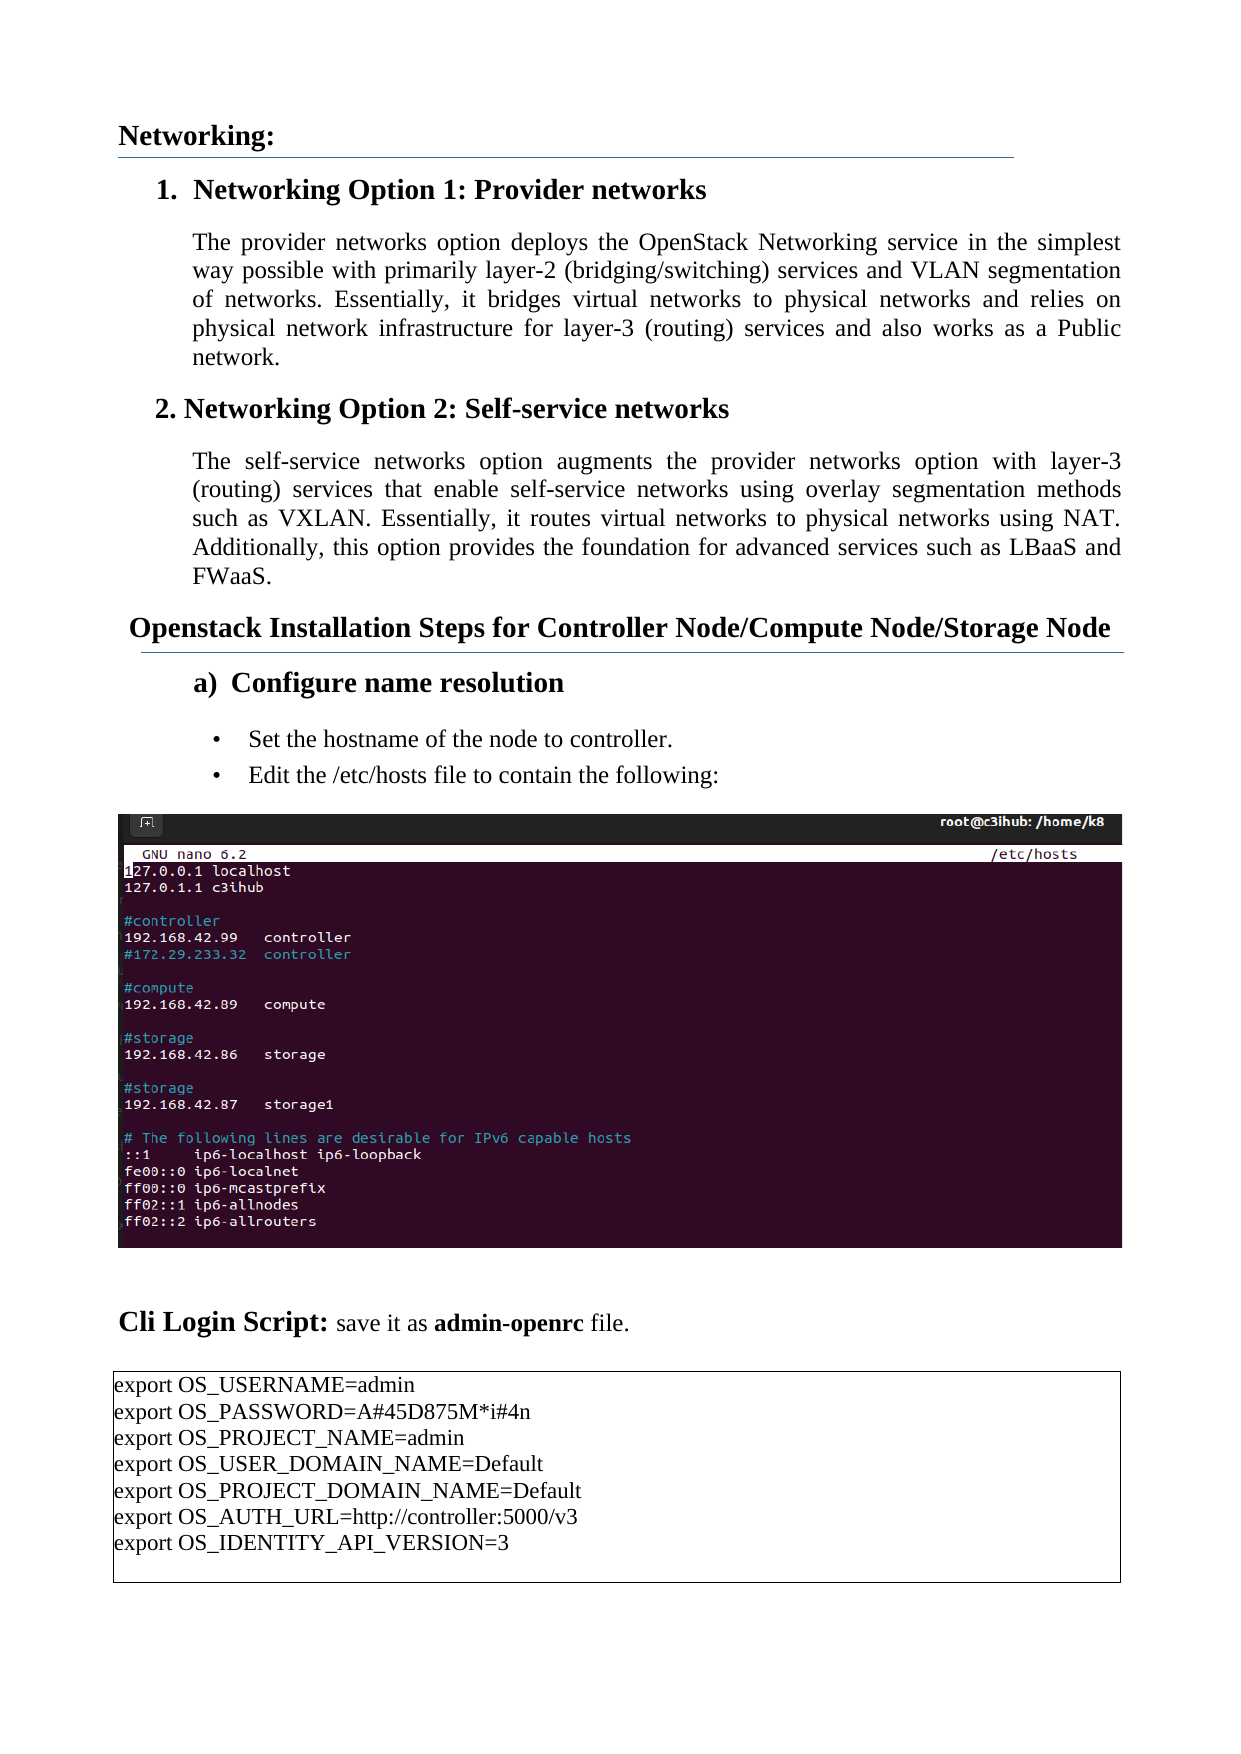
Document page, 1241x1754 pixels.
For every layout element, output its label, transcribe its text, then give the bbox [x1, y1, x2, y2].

text The provider networks option deploys the OpenStack Networking service in the simplest way possible with primarily layer-2 (bridging/switching) services and VLAN segmentation of networks. Essentially, it bridges virtual networks to physical networks and relies on physical network infrastructure for layer-3 (routing) services and also works as a Public network. [192, 227, 1122, 371]
text Cli Login Script: save it as admin-openrc file. [118, 1304, 1122, 1338]
list Edit the /etc/hosts file to contain the following: [213, 760, 1122, 789]
text Openstack Installation Steps for Controller Node/Compute Node/Storage Node [118, 610, 1122, 644]
text 2. Networking Option 2: Self-service networks [118, 391, 1122, 425]
text The self-service networks option augments the provider networks option with layer-3 (routing) services that enable self-service networks using overlay segmentation methods such as VXLAN. Essentially, it routes virtual networks to physical networks using NAT. Additionally, this option provides the foundation for advanced services such as LBaaS and FWaaS. [192, 446, 1122, 589]
subtitle Configure name resolution [193, 665, 1122, 698]
text Networking: [118, 118, 1122, 152]
picture [118, 814, 1123, 1248]
list Set the hostname of the node to controller. [213, 724, 1122, 753]
list Networking Option 1: Provider networks [156, 172, 1122, 206]
